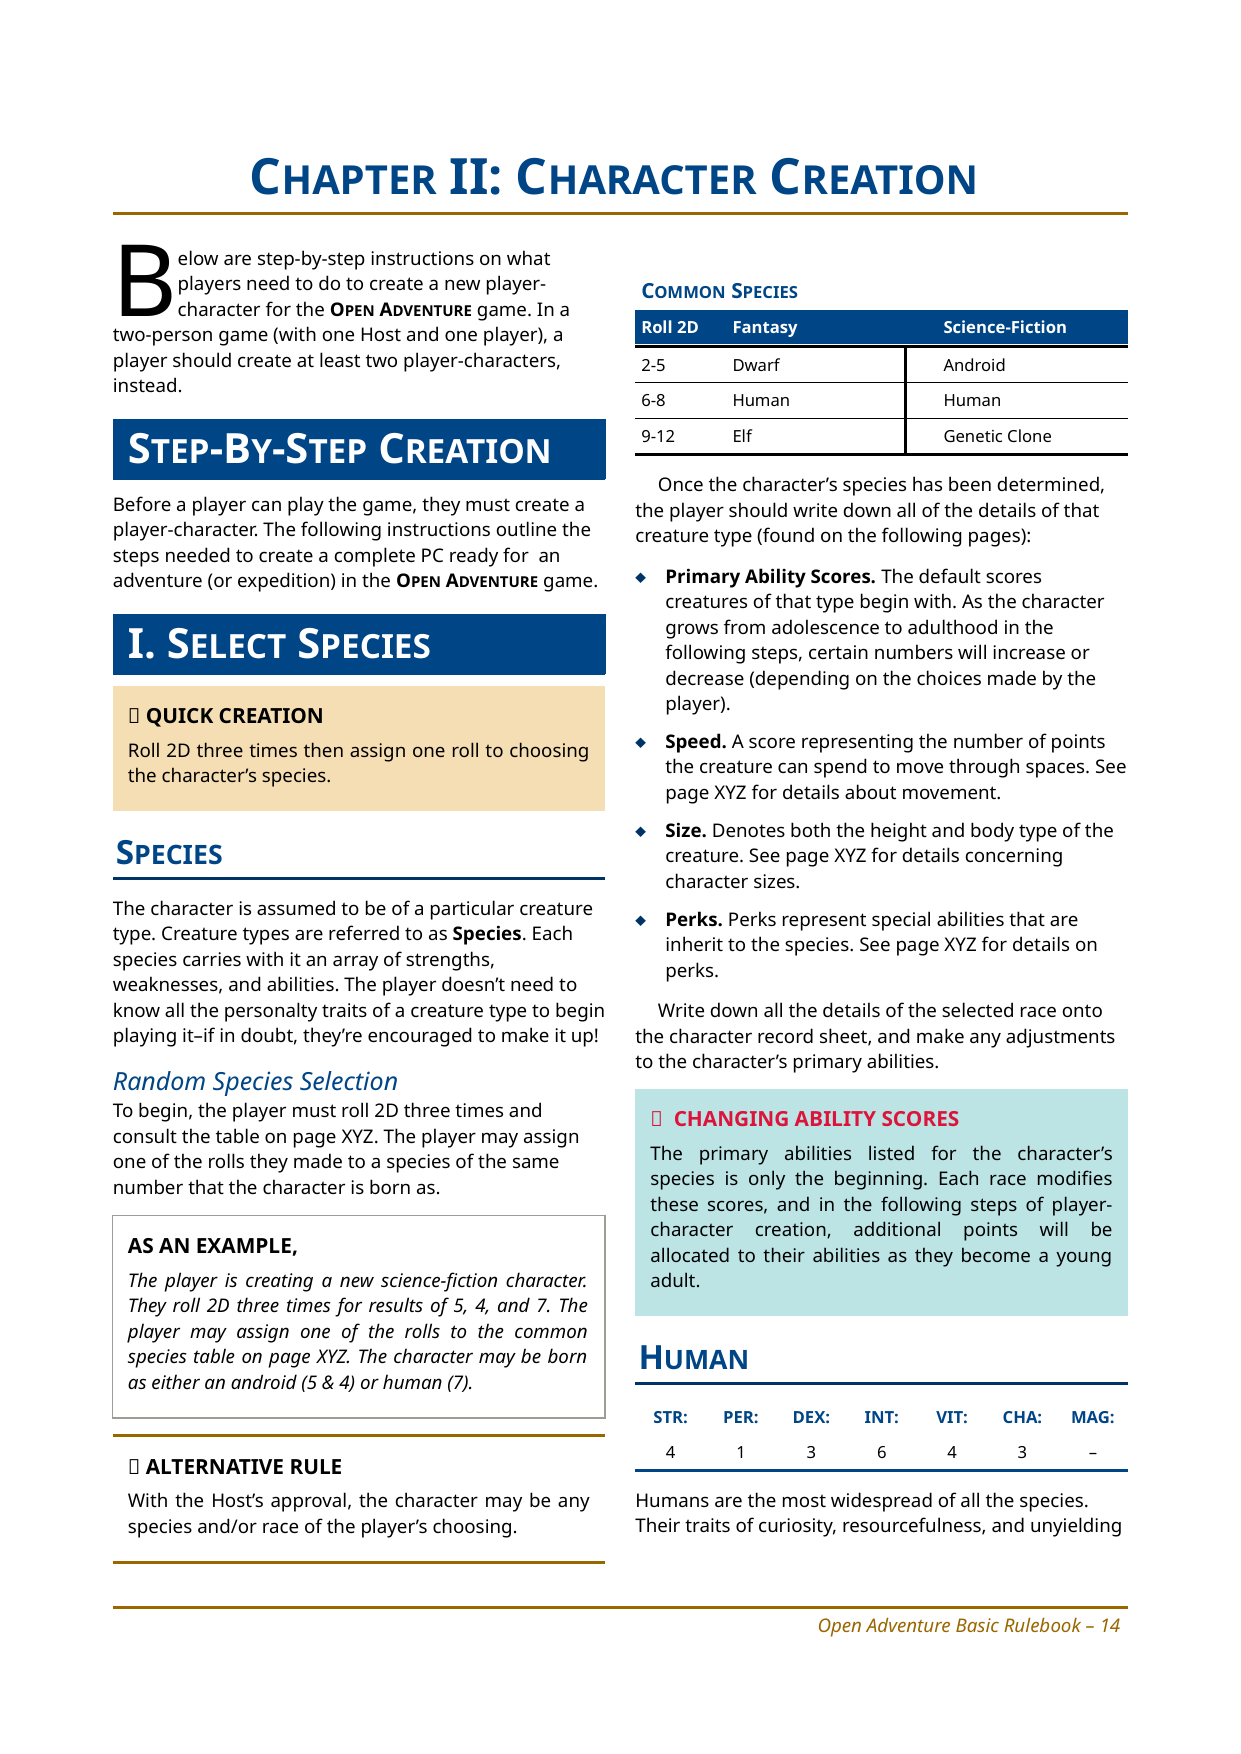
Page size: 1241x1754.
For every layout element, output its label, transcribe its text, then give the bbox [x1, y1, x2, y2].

table_cell Science-Fiction [938, 310, 1128, 344]
table_cell 6-8 [635, 383, 726, 417]
list Primary Ability Scores. The default scores creatures of that type begin with. As the character grows from adolescence to adulthood in the following steps, certain numbers will increase or decrease (depending on the choices made by the player). [635, 563, 1128, 716]
table_cell 9-12 [635, 419, 726, 453]
text Humans are the most widespread of all the species. Their traits of curiosity, resourcefulness, and unyielding [635, 1487, 1128, 1538]
text Below are step-by-step instructions on what players need to do to create a new player-character for the Open Adventure game. In a two-person game (with one host and one player), a player should create at least two player-characters, instead. [113, 245, 605, 398]
table_header  Alternative Rule With the Host’s approval, the character may be any species and/or race of the player’s choosing. [113, 1437, 605, 1561]
table_header VIT: [917, 1400, 987, 1434]
table_cell Android [938, 348, 1128, 382]
subtitle I. Select Species [114, 615, 605, 674]
list Speed. A score representing the number of points the creature can spend to move through spaces. See page XYZ for details about movement. [635, 728, 1128, 804]
subtitle Human [635, 1331, 1128, 1382]
text The character is assumed to be of a particular creature type. Creature types are referred to as Species. Each species carries with it an array of strengths, weaknesses, and abilities. The player doesn’t need to know all the personalty traits of a creature type to begin playing it–if in doubt, they’re encouraged to make it up! [113, 895, 605, 1048]
table_cell Elf [726, 419, 904, 453]
table_header PER: [706, 1400, 776, 1434]
text Once the character’s species has been determined, the player should write down all of the details of that creature type (found on the following pages): [635, 471, 1128, 548]
table_cell 2-5 [635, 348, 726, 382]
table_cell Human [938, 383, 1128, 417]
table_header  Changing Ability Scores The primary abilities listed for the character’s species is only the beginning. Each race modifies these scores, and in the following steps of player-character creation, additional points will be allocated to their abilities as they become a young adult. [635, 1089, 1128, 1316]
table_cell Roll 2D [635, 310, 726, 344]
table_cell [907, 348, 938, 382]
table_cell 3 [776, 1435, 846, 1469]
table_header CHA: [987, 1400, 1057, 1434]
text Before a player can play the game, they must create a player-character. The following instructions outline the steps needed to create a complete PC ready for an adventure (or expedition) in the Open Adventure game. [113, 491, 605, 593]
table_header  Quick Creation Roll 2D three times then assign one roll to choosing the character’s species. [113, 686, 605, 811]
text To begin, the player must roll 2D three times and consult the table on page XYZ. The player may assign one of the rolls they made to a species of the same number that the character is born as. [113, 1097, 605, 1199]
text Write down all the details of the selected race onto the character record sheet, and make any adjustments to the character’s primary abilities. [635, 998, 1128, 1074]
table_cell 4 [917, 1435, 987, 1469]
table_cell – [1058, 1435, 1128, 1469]
table_cell 1 [706, 1435, 776, 1469]
table_cell 4 [635, 1435, 706, 1469]
table_cell Dwarf [726, 348, 904, 382]
table_cell 6 [846, 1435, 917, 1469]
table_cell [905, 310, 938, 344]
subtitle Species [113, 826, 605, 877]
list Size. Denotes both the height and body type of the creature. See page XYZ for details concerning character sizes. [635, 817, 1128, 894]
table_cell Human [726, 383, 904, 417]
subtitle Random Species Selection [113, 1063, 605, 1097]
table_header INT: [846, 1400, 917, 1434]
table_cell 3 [987, 1435, 1057, 1469]
table_header STR: [635, 1400, 706, 1434]
table_cell [907, 383, 938, 417]
table_header As An Example, The player is creating a new science-fiction character. They roll 2D three times for results of 5, 4, and 7. The player may assign one of the rolls to the common species table on page XYZ. The character may be born as either an android (5 & 4) or human (7). [113, 1216, 604, 1417]
table_header Common Species [635, 270, 1128, 310]
table_cell Fantasy [726, 310, 905, 344]
table_header MAG: [1058, 1400, 1128, 1434]
table_cell [907, 419, 938, 453]
table_cell Genetic Clone [938, 419, 1128, 453]
subtitle Step-By-Step Creation [114, 420, 605, 479]
list Perks. Perks represent special abilities that are inherit to the species. See page XYZ for details on perks. [635, 906, 1128, 983]
table_header DEX: [776, 1400, 846, 1434]
